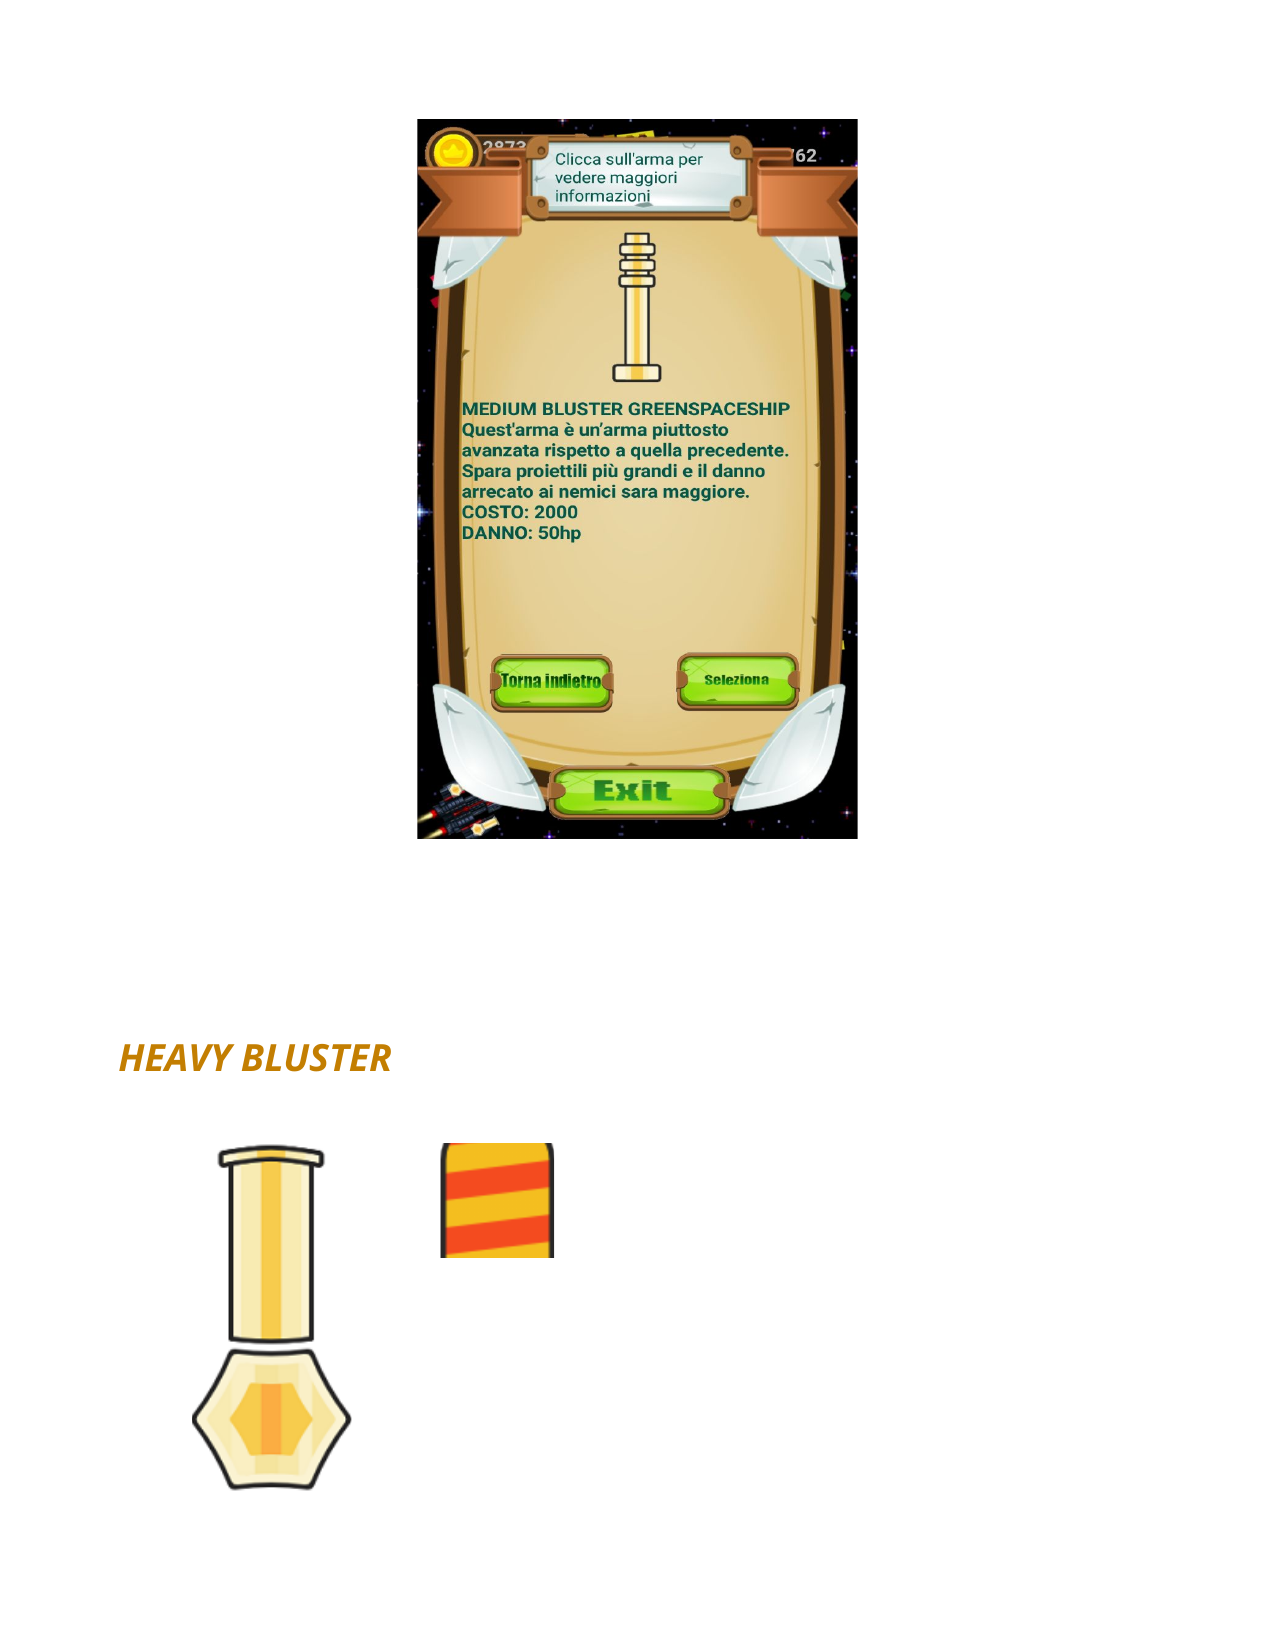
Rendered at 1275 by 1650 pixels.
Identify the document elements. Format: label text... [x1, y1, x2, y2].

subtitle HEAVY BLUSTER [118, 1032, 1157, 1083]
